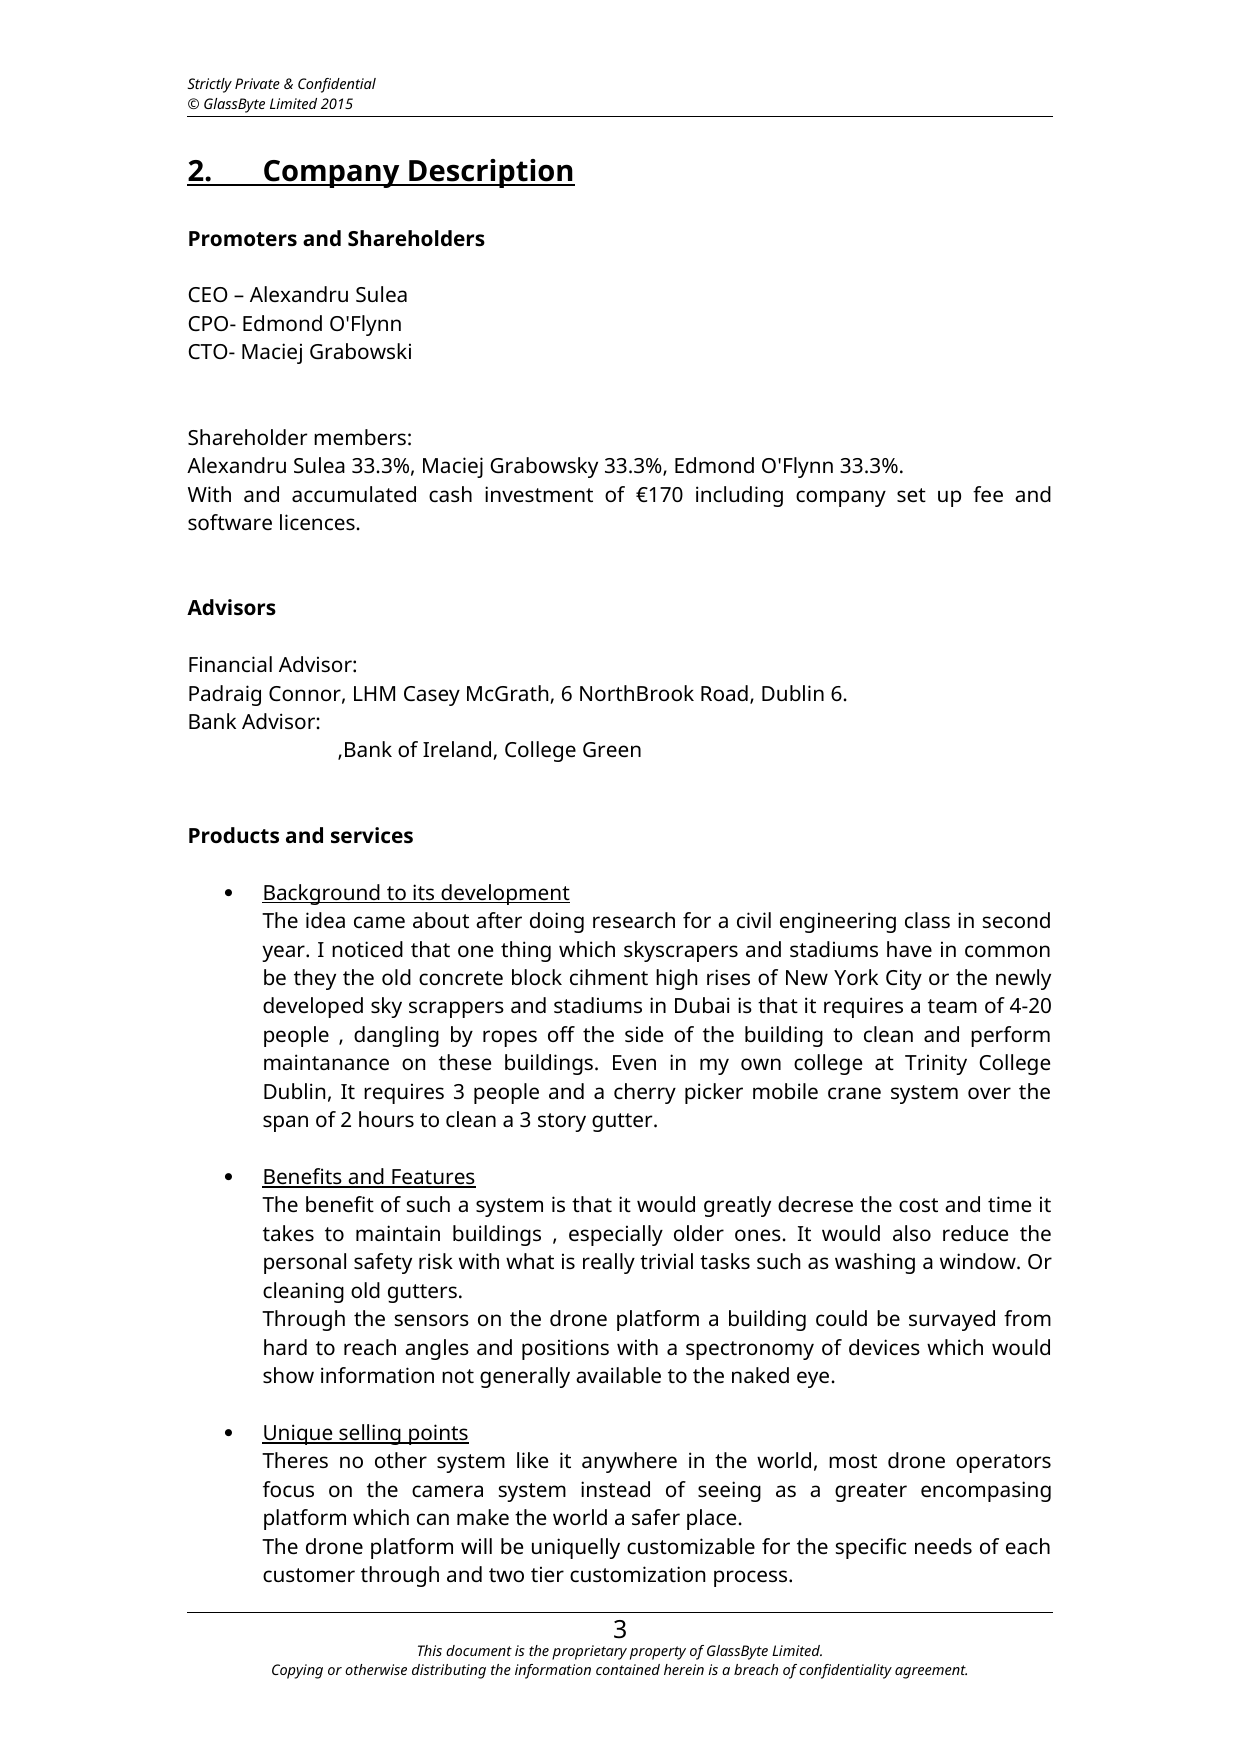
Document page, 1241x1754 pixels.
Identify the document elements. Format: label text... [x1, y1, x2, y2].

text ,Bank of Ireland, College Green [187, 736, 1053, 764]
list Through the sensors on the drone platform a building could be survayed from hard to reach angles and positions with a spectronomy of devices which would show information not generally available to the naked eye. [225, 1304, 1053, 1390]
text Financial Advisor: [187, 650, 1053, 679]
list The drone platform will be uniquelly customizable for the specific needs of each customer through and two tier customization process. [225, 1532, 1053, 1589]
text Advisors [187, 593, 1053, 622]
text Shareholder members: [187, 423, 1053, 451]
text Bank Advisor: [187, 707, 1053, 736]
text Products and services [187, 821, 1053, 849]
list Theres no other system like it anywhere in the world, most drone operators focus on the camera system instead of seeing as a greater encompasing platform which can make the world a safer place. [225, 1447, 1053, 1532]
text CTO- Maciej Grabowski [187, 337, 1053, 366]
text CPO- Edmond O'Flynn [187, 309, 1053, 337]
text With and accumulated cash investment of €170 including company set up fee and software licences. [187, 480, 1053, 537]
list The benefit of such a system is that it would greatly decrese the cost and time it takes to maintain buildings , especially older ones. It would also reduce the personal safety risk with what is really trivial tasks such as washing a window. Or cleaning old gutters. [225, 1191, 1053, 1304]
text Promoters and Shareholders [187, 224, 1053, 252]
text Padraig Connor, LHM Casey McGrath, 6 NorthBrook Road, Dublin 6. [187, 679, 1053, 707]
list Benefits and Features [225, 1162, 1053, 1191]
list Background to its development [225, 878, 1053, 906]
list The idea came about after doing research for a civil engineering class in second year. I noticed that one thing which skyscrapers and stadiums have in common be they the old concrete block cihment high rises of New York City or the newly developed sky scrappers and stadiums in Dubai is that it requires a team of 4-20 people , dangling by ropes off the side of the building to clean and perform maintanance on these buildings. Even in my own college at Trinity College Dublin, It requires 3 people and a cherry picker mobile crane system over the span of 2 hours to clean a 3 story gutter. [225, 906, 1053, 1134]
list Unique selling points [225, 1418, 1053, 1447]
text 2. Company Description [187, 150, 1053, 190]
text Alexandru Sulea 33.3%, Maciej Grabowsky 33.3%, Edmond O'Flynn 33.3%. [187, 451, 1053, 480]
text CEO – Alexandru Sulea [187, 281, 1053, 309]
